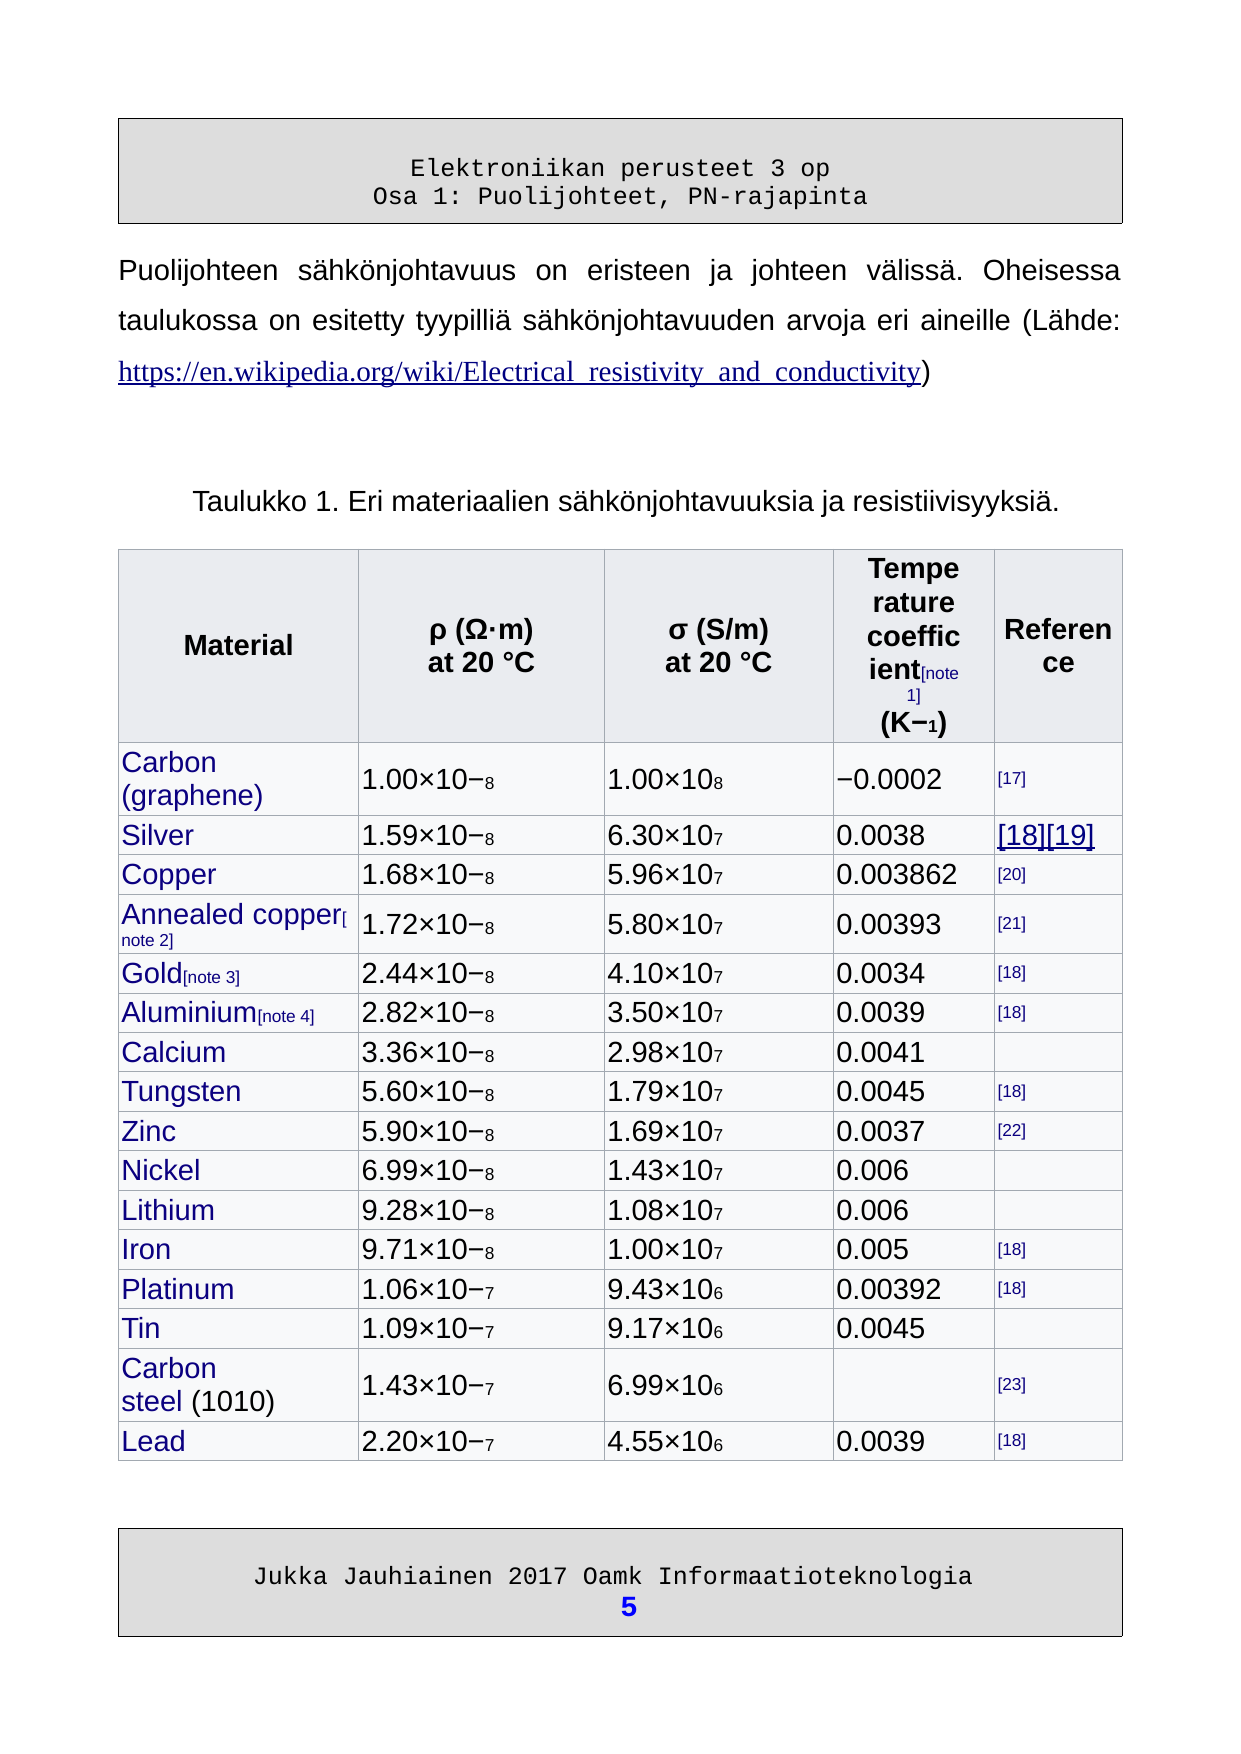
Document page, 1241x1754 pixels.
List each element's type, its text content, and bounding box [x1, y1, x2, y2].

table_cell 0.0034 [834, 954, 994, 992]
table_cell 0.006 [834, 1191, 994, 1229]
table_cell 1.06×10−7 [359, 1270, 604, 1308]
table_cell [18] [995, 1230, 1122, 1269]
table_cell 1.59×10−8 [359, 816, 604, 854]
table_cell 0.0039 [834, 1422, 994, 1460]
table_cell [18][19] [995, 816, 1122, 854]
table_cell Carbon (graphene) [119, 743, 358, 815]
table_cell 4.10×107 [605, 954, 833, 992]
table_cell [18] [995, 1072, 1122, 1111]
table_cell Tungsten [119, 1072, 358, 1111]
table_cell 1.08×107 [605, 1191, 833, 1229]
table_cell 1.00×108 [605, 743, 833, 815]
table_cell Copper [119, 855, 358, 894]
table_cell [18] [995, 1270, 1122, 1308]
table_cell Carbon steel (1010) [119, 1349, 358, 1421]
table_cell [21] [995, 895, 1122, 953]
table_cell 1.43×107 [605, 1151, 833, 1190]
table_cell 9.43×106 [605, 1270, 833, 1308]
table_cell Silver [119, 816, 358, 854]
table_header Reference [995, 550, 1122, 742]
table_cell 9.17×106 [605, 1309, 833, 1348]
table_cell 1.00×107 [605, 1230, 833, 1269]
table_cell Iron [119, 1230, 358, 1269]
text Taulukko 1. Eri materiaalien sähkönjohtavuuksia ja resistiivisyyksiä. [118, 484, 1122, 517]
table_cell 0.006 [834, 1151, 994, 1190]
table_cell [23] [995, 1349, 1122, 1421]
table_cell 6.30×107 [605, 816, 833, 854]
table_cell 0.00392 [834, 1270, 994, 1308]
table_cell 0.003862 [834, 855, 994, 894]
table_cell 2.20×10−7 [359, 1422, 604, 1460]
table_cell 1.09×10−7 [359, 1309, 604, 1348]
table_header Temperature coefficient[note 1] (K−1) [834, 550, 994, 742]
table_cell 0.005 [834, 1230, 994, 1269]
table_header ρ (Ω·m) at 20 °C [359, 550, 604, 742]
table_cell 9.28×10−8 [359, 1191, 604, 1229]
table_cell 5.80×107 [605, 895, 833, 953]
table_cell 3.50×107 [605, 994, 833, 1032]
table_cell 1.68×10−8 [359, 855, 604, 894]
table_cell 9.71×10−8 [359, 1230, 604, 1269]
table_cell 0.0041 [834, 1033, 994, 1071]
table_cell [995, 1309, 1122, 1348]
table_cell [22] [995, 1112, 1122, 1150]
table_cell [995, 1033, 1122, 1071]
table_cell Aluminium[note 4] [119, 994, 358, 1032]
table_cell −0.0002 [834, 743, 994, 815]
table_cell 5.96×107 [605, 855, 833, 894]
table_cell Tin [119, 1309, 358, 1348]
table_cell 6.99×106 [605, 1349, 833, 1421]
table_cell 1.72×10−8 [359, 895, 604, 953]
table_cell Annealed copper[note 2] [119, 895, 358, 953]
table_cell 0.0039 [834, 994, 994, 1032]
table_cell [17] [995, 743, 1122, 815]
table_cell 0.0045 [834, 1309, 994, 1348]
table_cell 2.82×10−8 [359, 994, 604, 1032]
table_cell [18] [995, 954, 1122, 992]
table_cell Lithium [119, 1191, 358, 1229]
table_cell [18] [995, 994, 1122, 1032]
table_cell 2.98×107 [605, 1033, 833, 1071]
table_cell 5.60×10−8 [359, 1072, 604, 1111]
table_cell [995, 1191, 1122, 1229]
table_cell 1.43×10−7 [359, 1349, 604, 1421]
table_header σ (S/m) at 20 °C [605, 550, 833, 742]
table_cell 0.0045 [834, 1072, 994, 1111]
table_cell [18] [995, 1422, 1122, 1460]
table_cell Lead [119, 1422, 358, 1460]
table_cell 1.79×107 [605, 1072, 833, 1111]
table_cell [20] [995, 855, 1122, 894]
table_cell [995, 1151, 1122, 1190]
table_cell 1.69×107 [605, 1112, 833, 1150]
table_cell Nickel [119, 1151, 358, 1190]
table_cell Calcium [119, 1033, 358, 1071]
table_cell 0.00393 [834, 895, 994, 953]
table_cell 0.0038 [834, 816, 994, 854]
table_cell 6.99×10−8 [359, 1151, 604, 1190]
table_cell [834, 1349, 994, 1421]
table_cell 4.55×106 [605, 1422, 833, 1460]
table_header Material [119, 550, 358, 742]
table_cell Zinc [119, 1112, 358, 1150]
table_cell 5.90×10−8 [359, 1112, 604, 1150]
table_cell 3.36×10−8 [359, 1033, 604, 1071]
text Puolijohteen sähkönjohtavuus on eristeen ja johteen välissä. Oheisessa taulukossa on esitetty tyypilliä sähkönjohtavuuden arvoja eri aineille (Lähde: https://en.wikipedia.org/wiki/Electrical_resistivity_and_conductivity) [118, 253, 1122, 387]
table_cell Platinum [119, 1270, 358, 1308]
table_cell Gold[note 3] [119, 954, 358, 992]
table_cell 1.00×10−8 [359, 743, 604, 815]
table_cell 0.0037 [834, 1112, 994, 1150]
table_cell 2.44×10−8 [359, 954, 604, 992]
